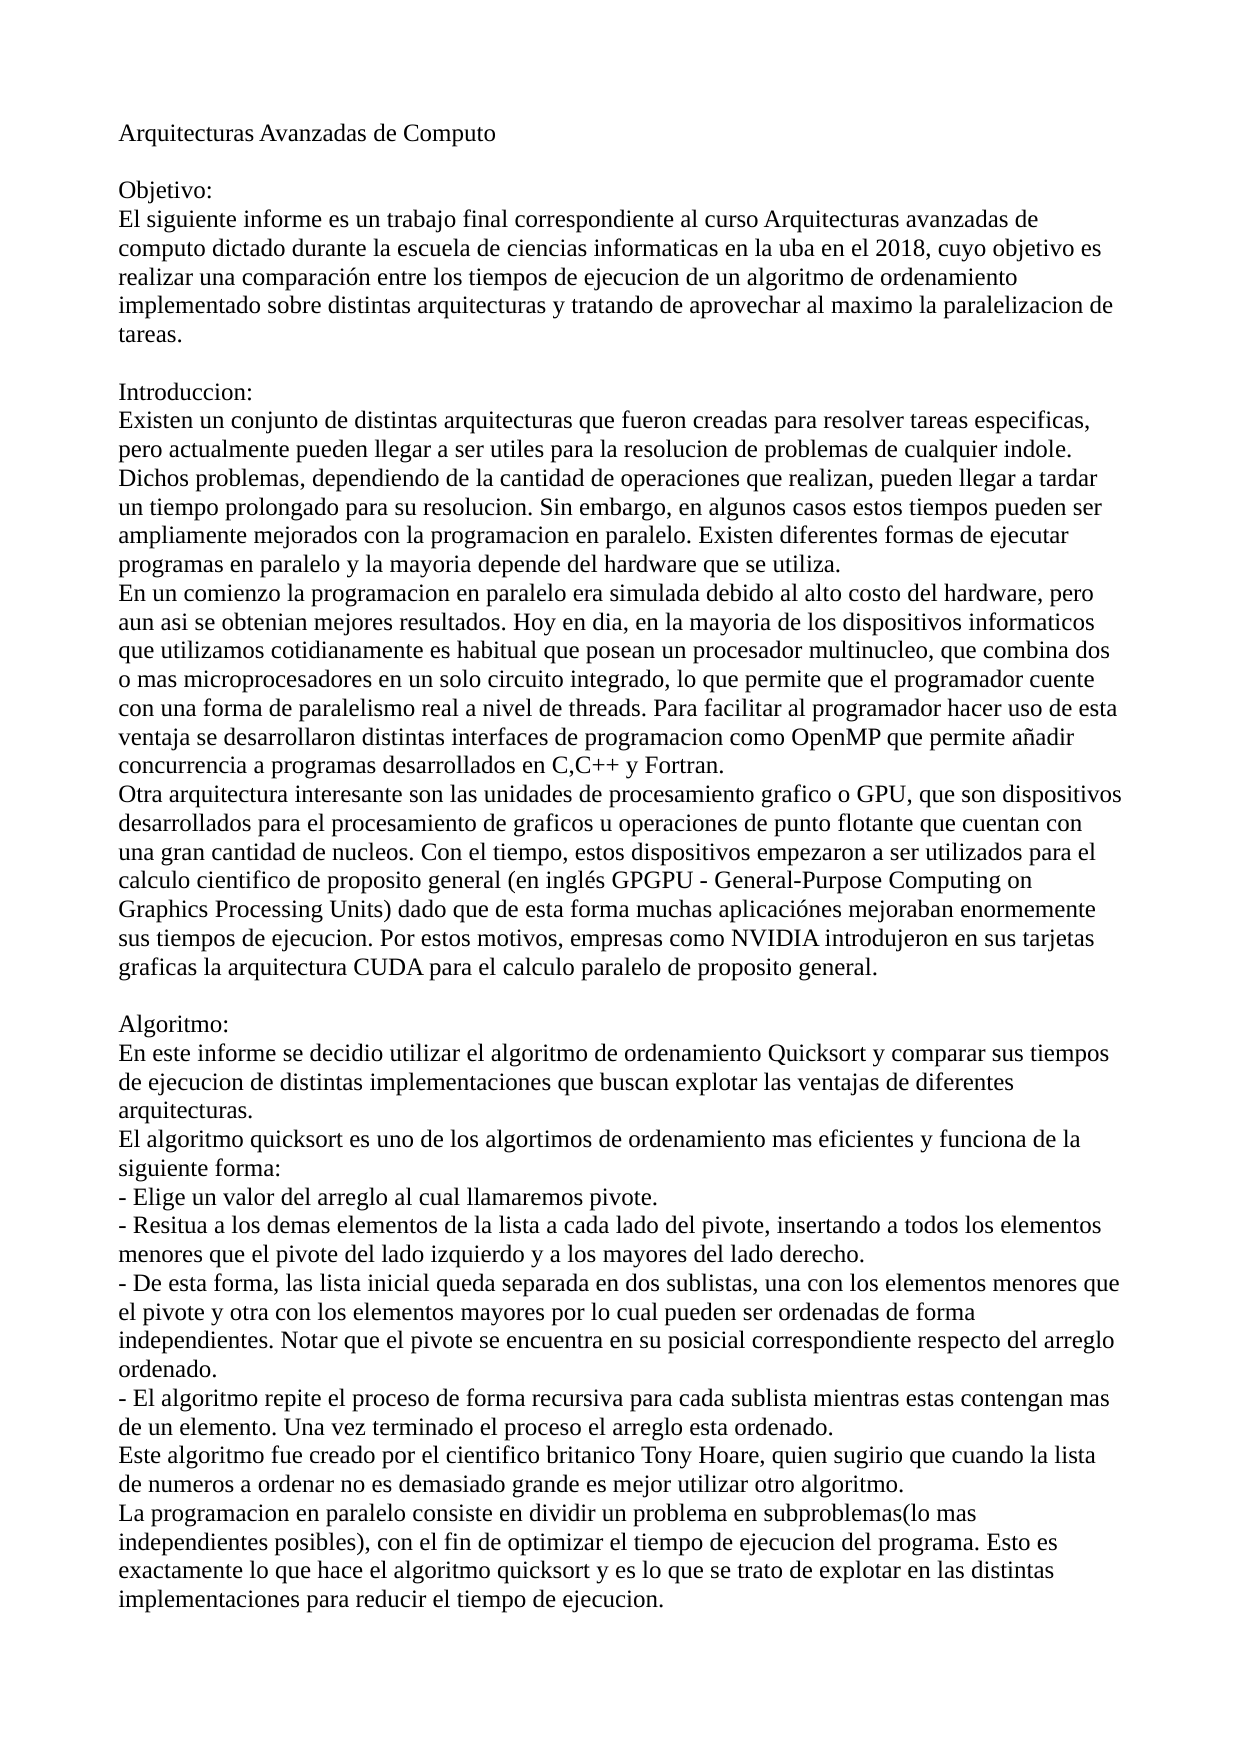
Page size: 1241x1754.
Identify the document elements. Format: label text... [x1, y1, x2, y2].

text - Resitua a los demas elementos de la lista a cada lado del pivote, insertando a todos los elementos menores que el pivote del lado izquierdo y a los mayores del lado derecho. [118, 1211, 1122, 1268]
text Arquitecturas Avanzadas de Computo [118, 118, 1122, 147]
text Introduccion: [118, 377, 1122, 406]
text En un comienzo la programacion en paralelo era simulada debido al alto costo del hardware, pero aun asi se obtenian mejores resultados. Hoy en dia, en la mayoria de los dispositivos informaticos que utilizamos cotidianamente es habitual que posean un procesador multinucleo, que combina dos o mas microprocesadores en un solo circuito integrado, lo que permite que el programador cuente con una forma de paralelismo real a nivel de threads. Para facilitar al programador hacer uso de esta ventaja se desarrollaron distintas interfaces de programacion como OpenMP que permite añadir concurrencia a programas desarrollados en C,C++ y Fortran. [118, 578, 1122, 779]
text El siguiente informe es un trabajo final correspondiente al curso Arquitecturas avanzadas de computo dictado durante la escuela de ciencias informaticas en la uba en el 2018, cuyo objetivo es realizar una comparación entre los tiempos de ejecucion de un algoritmo de ordenamiento implementado sobre distintas arquitecturas y tratando de aprovechar al maximo la paralelizacion de tareas. [118, 204, 1122, 348]
text En este informe se decidio utilizar el algoritmo de ordenamiento Quicksort y comparar sus tiempos de ejecucion de distintas implementaciones que buscan explotar las ventajas de diferentes arquitecturas. [118, 1038, 1122, 1124]
text - Elige un valor del arreglo al cual llamaremos pivote. [118, 1182, 1122, 1211]
text Este algoritmo fue creado por el cientifico britanico Tony Hoare, quien sugirio que cuando la lista de numeros a ordenar no es demasiado grande es mejor utilizar otro algoritmo. [118, 1441, 1122, 1498]
text - De esta forma, las lista inicial queda separada en dos sublistas, una con los elementos menores que el pivote y otra con los elementos mayores por lo cual pueden ser ordenadas de forma independientes. Notar que el pivote se encuentra en su posicial correspondiente respecto del arreglo ordenado. [118, 1268, 1122, 1383]
text Otra arquitectura interesante son las unidades de procesamiento grafico o GPU, que son dispositivos desarrollados para el procesamiento de graficos u operaciones de punto flotante que cuentan con una gran cantidad de nucleos. Con el tiempo, estos dispositivos empezaron a ser utilizados para el calculo cientifico de proposito general (en inglés GPGPU - General-Purpose Computing on Graphics Processing Units) dado que de esta forma muchas aplicaciónes mejoraban enormemente sus tiempos de ejecucion. Por estos motivos, empresas como NVIDIA introdujeron en sus tarjetas graficas la arquitectura CUDA para el calculo paralelo de proposito general. [118, 779, 1122, 981]
text Objetivo: [118, 176, 1122, 204]
text La programacion en paralelo consiste en dividir un problema en subproblemas(lo mas independientes posibles), con el fin de optimizar el tiempo de ejecucion del programa. Esto es exactamente lo que hace el algoritmo quicksort y es lo que se trato de explotar en las distintas implementaciones para reducir el tiempo de ejecucion. [118, 1498, 1122, 1613]
text Algoritmo: [118, 1009, 1122, 1038]
text El algoritmo quicksort es uno de los algortimos de ordenamiento mas eficientes y funciona de la siguiente forma: [118, 1124, 1122, 1182]
text Existen un conjunto de distintas arquitecturas que fueron creadas para resolver tareas especificas, pero actualmente pueden llegar a ser utiles para la resolucion de problemas de cualquier indole. Dichos problemas, dependiendo de la cantidad de operaciones que realizan, pueden llegar a tardar un tiempo prolongado para su resolucion. Sin embargo, en algunos casos estos tiempos pueden ser ampliamente mejorados con la programacion en paralelo. Existen diferentes formas de ejecutar programas en paralelo y la mayoria depende del hardware que se utiliza. [118, 406, 1122, 578]
text - El algoritmo repite el proceso de forma recursiva para cada sublista mientras estas contengan mas de un elemento. Una vez terminado el proceso el arreglo esta ordenado. [118, 1383, 1122, 1441]
